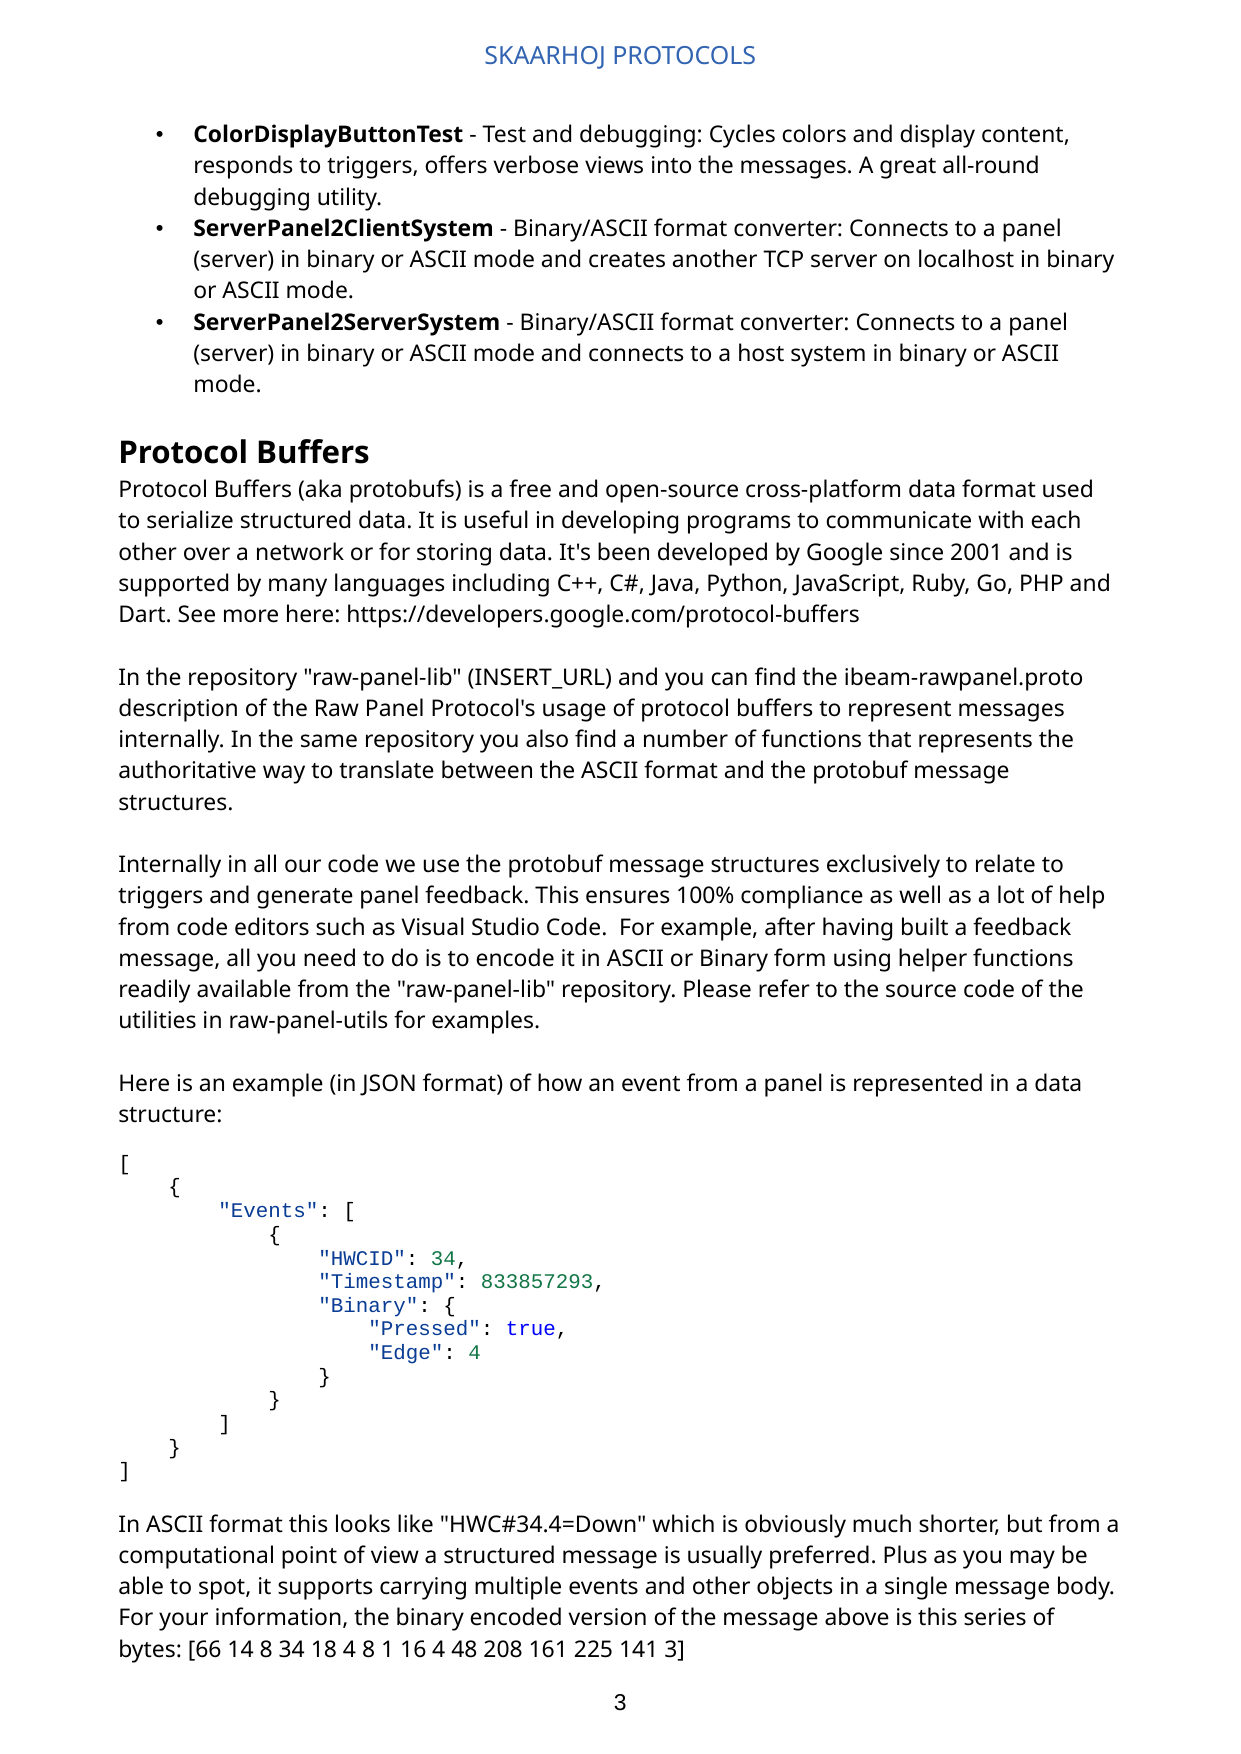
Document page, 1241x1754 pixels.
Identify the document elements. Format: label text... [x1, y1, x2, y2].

list ServerPanel2ServerSystem - Binary/ASCII format converter: Connects to a panel (server) in binary or ASCII mode and connects to a host system in binary or ASCII mode. [156, 306, 1122, 399]
text "Pressed": true, [118, 1318, 1122, 1342]
text "HWCID": 34, [118, 1247, 1122, 1271]
text } [118, 1366, 1122, 1389]
text { [118, 1224, 1122, 1247]
text "Binary": { [118, 1295, 1122, 1318]
text ] [118, 1460, 1122, 1484]
text "Events": [ [118, 1200, 1122, 1224]
list ColorDisplayButtonTest - Test and debugging: Cycles colors and display content, responds to triggers, offers verbose views into the messages. A great all-round debugging utility. [156, 118, 1122, 212]
text { [118, 1177, 1122, 1200]
text } [118, 1437, 1122, 1460]
subtitle Protocol Buffers [118, 431, 1122, 473]
text "Edge": 4 [118, 1342, 1122, 1366]
text } [118, 1389, 1122, 1413]
text Here is an example (in JSON format) of how an event from a panel is represented in a data structure: [118, 1067, 1122, 1129]
text ] [118, 1413, 1122, 1437]
text Protocol Buffers (aka protobufs) is a free and open-source cross-platform data format used to serialize structured data. It is useful in developing programs to communicate with each other over a network or for storing data. It's been developed by Google since 2001 and is supported by many languages including C++, C#, Java, Python, JavaScript, Ruby, Go, PHP and Dart. See more here: https://developers.google.com/protocol-buffers [118, 473, 1122, 629]
text In the repository "raw-panel-lib" (INSERT_URL) and you can find the ibeam-rawpanel.proto description of the Raw Panel Protocol's usage of protocol buffers to represent messages internally. In the same repository you also find a number of functions that represents the authoritative way to translate between the ASCII format and the protobuf message structures. [118, 661, 1122, 817]
text In ASCII format this looks like "HWC#34.4=Down" which is obviously much shorter, but from a computational point of view a structured message is usually preferred. Plus as you may be able to spot, it supports carrying multiple events and other objects in a single message body. For your information, the binary encoded version of the message above is this series of bytes: [66 14 8 34 18 4 8 1 16 4 48 208 161 225 141 3] [118, 1508, 1122, 1664]
list ServerPanel2ClientSystem - Binary/ASCII format converter: Connects to a panel (server) in binary or ASCII mode and creates another TCP server on localhost in binary or ASCII mode. [156, 212, 1122, 306]
text [ [118, 1153, 1122, 1177]
text "Timestamp": 833857293, [118, 1271, 1122, 1295]
text Internally in all our code we use the protobuf message structures exclusively to relate to triggers and generate panel feedback. This ensures 100% compliance as well as a lot of help from code editors such as Visual Studio Code. For example, after having built a feedback message, all you need to do is to encode it in ASCII or Binary form using helper functions readily available from the "raw-panel-lib" repository. Please refer to the source code of the utilities in raw-panel-utils for examples. [118, 848, 1122, 1036]
